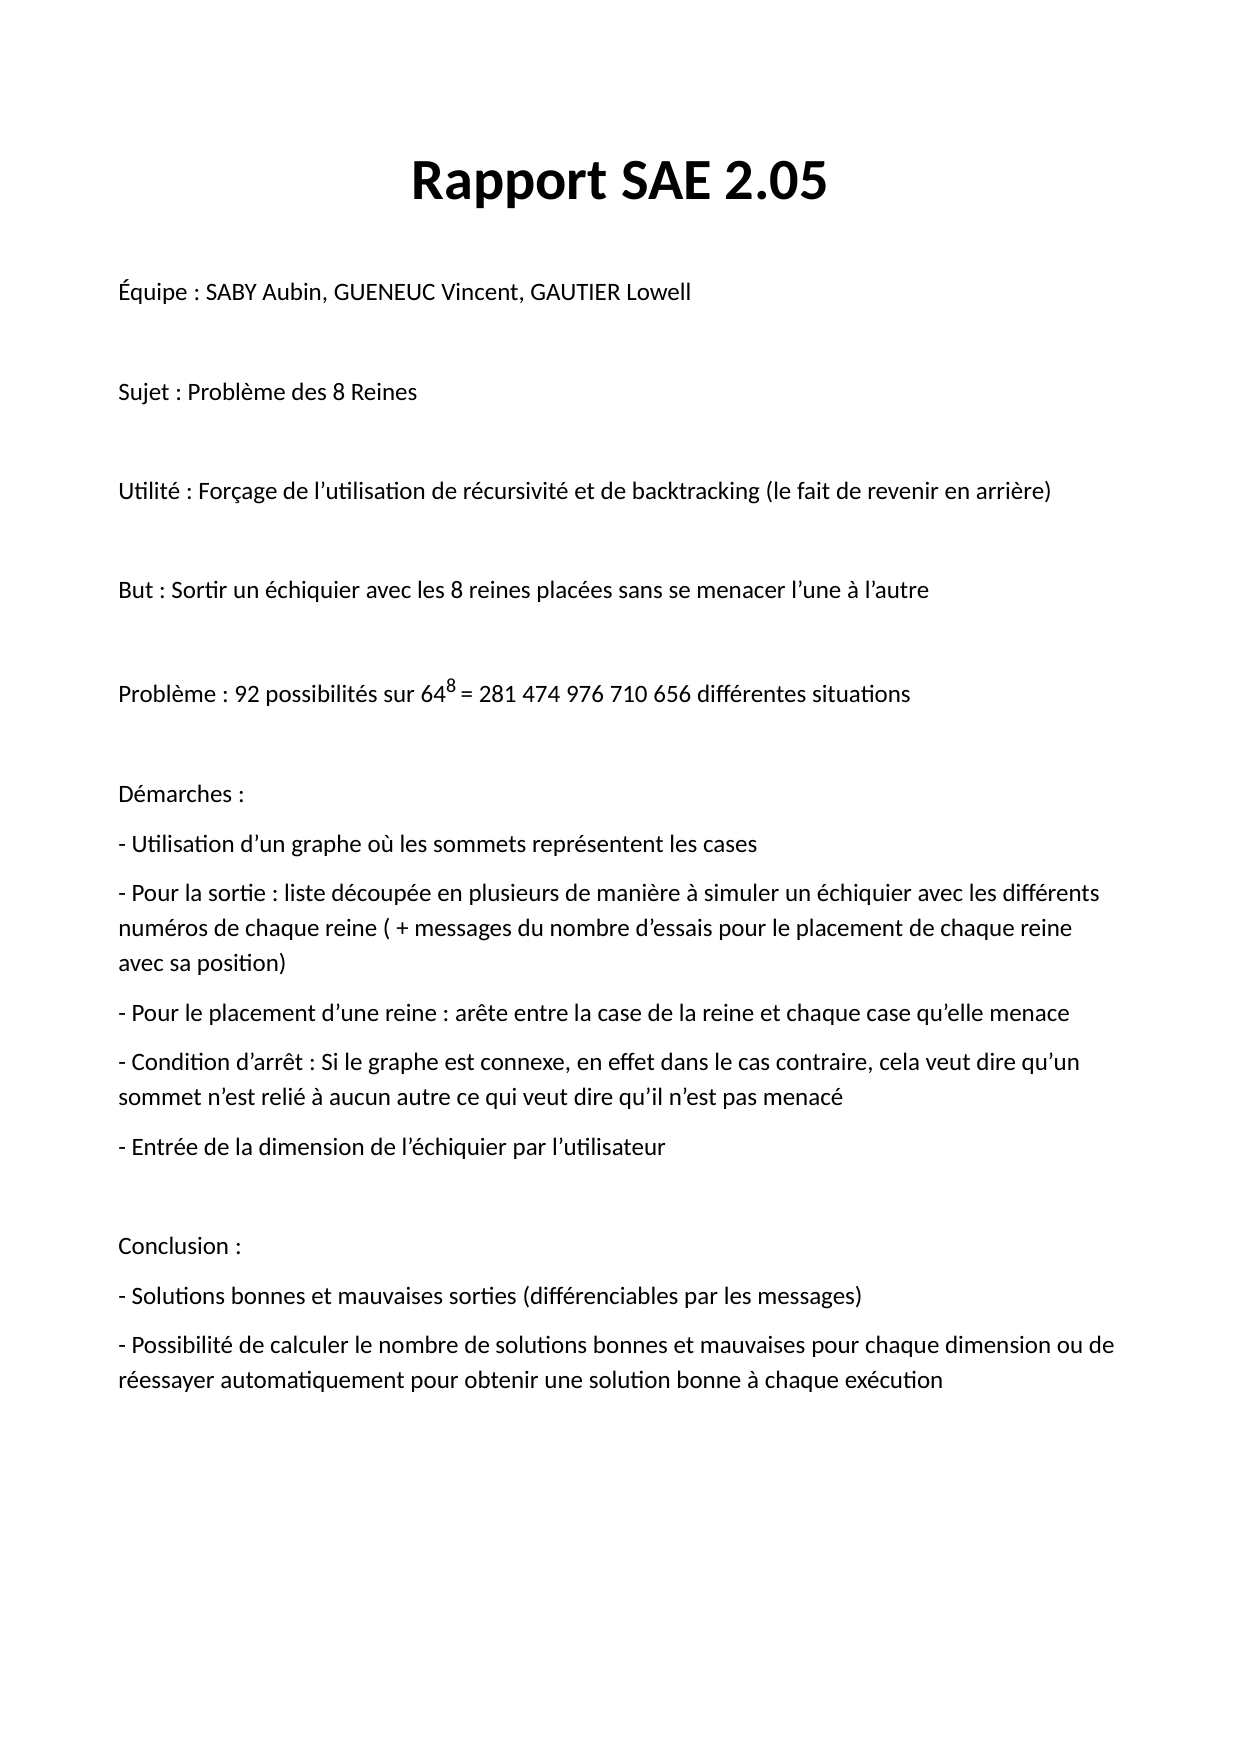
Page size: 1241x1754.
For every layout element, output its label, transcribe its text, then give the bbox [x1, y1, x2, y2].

text But : Sortir un échiquier avec les 8 reines placées sans se menacer l’une à l’autre [118, 574, 1122, 604]
text Démarches : [118, 778, 1122, 809]
text - Utilisation d’un graphe où les sommets représentent les cases [118, 828, 1122, 858]
title Rapport SAE 2.05 [118, 143, 1122, 214]
text Conclusion : [118, 1230, 1122, 1261]
text - Entrée de la dimension de l’échiquier par l’utilisateur [118, 1131, 1122, 1162]
text - Pour la sortie : liste découpée en plusieurs de manière à simuler un échiquier avec les différents numéros de chaque reine ( + messages du nombre d’essais pour le placement de chaque reine avec sa position) [118, 877, 1122, 978]
text Équipe : SABY Aubin, GUENEUC Vincent, GAUTIER Lowell [118, 276, 1122, 307]
text - Solutions bonnes et mauvaises sorties (différenciables par les messages) [118, 1280, 1122, 1310]
text Sujet : Problème des 8 Reines [118, 376, 1122, 406]
text Utilité : Forçage de l’utilisation de récursivité et de backtracking (le fait de revenir en arrière) [118, 475, 1122, 505]
text Problème : 92 possibilités sur 648 = 281 474 976 710 656 différentes situations [118, 673, 1122, 709]
text - Condition d’arrêt : Si le graphe est connexe, en effet dans le cas contraire, cela veut dire qu’un sommet n’est relié à aucun autre ce qui veut dire qu’il n’est pas menacé [118, 1047, 1122, 1112]
text - Pour le placement d’une reine : arête entre la case de la reine et chaque case qu’elle menace [118, 997, 1122, 1027]
text - Possibilité de calculer le nombre de solutions bonnes et mauvaises pour chaque dimension ou de réessayer automatiquement pour obtenir une solution bonne à chaque exécution [118, 1329, 1122, 1395]
